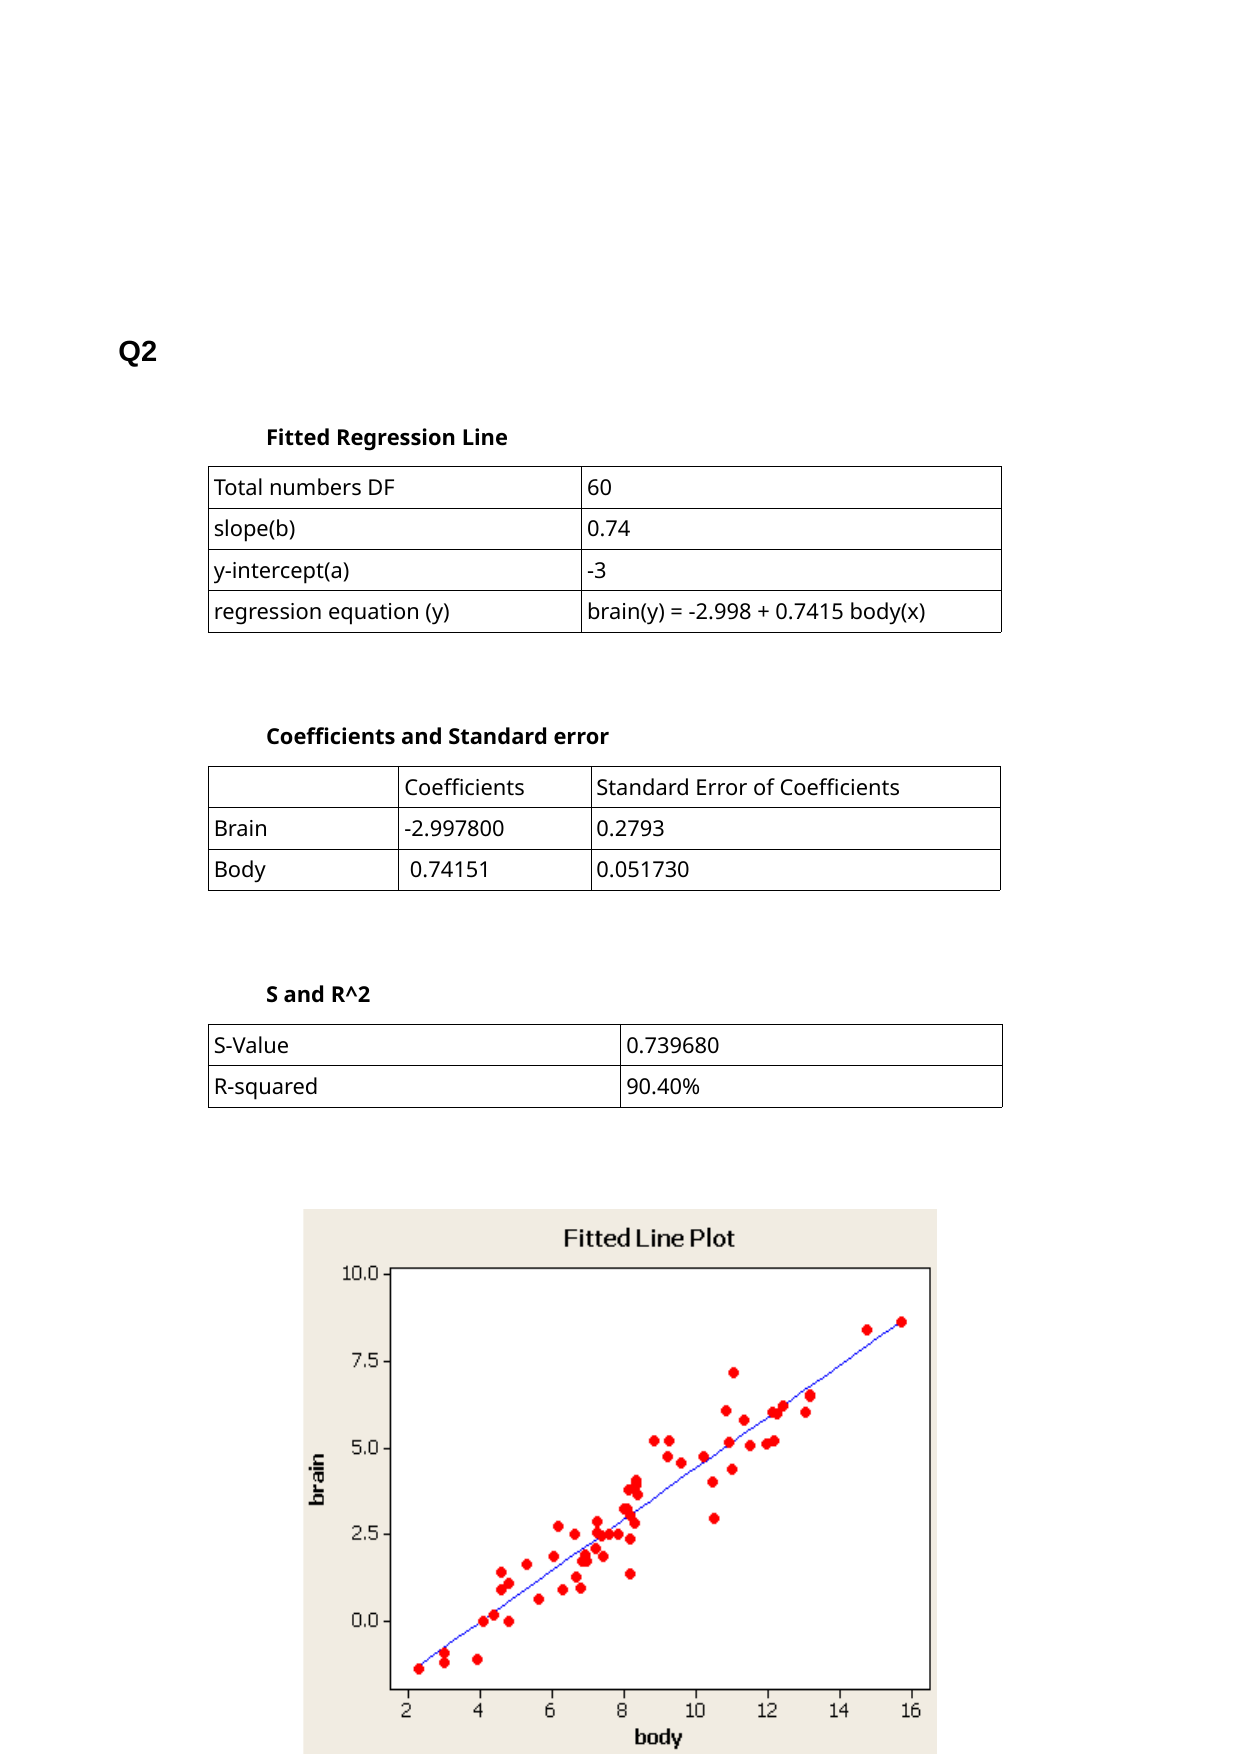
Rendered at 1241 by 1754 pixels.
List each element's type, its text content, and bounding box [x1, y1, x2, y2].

table_cell brain(y) = -2.998 + 0.7415 body(x) [582, 591, 1001, 632]
table_cell 0.74151 [399, 850, 591, 890]
table_cell -2.997800 [399, 808, 591, 848]
subtitle Q2 [118, 334, 1122, 368]
text Coefficients and Standard error [118, 721, 1122, 751]
table_header [209, 767, 398, 807]
table_cell 0.051730 [592, 850, 1000, 890]
table_header Total numbers DF [209, 467, 581, 507]
text Fitted Regression Line [118, 421, 1122, 451]
table_header 0.739680 [621, 1025, 1002, 1065]
table_cell 0.74 [582, 509, 1001, 549]
table_header 60 [582, 467, 1001, 507]
text S and R^2 [118, 979, 1122, 1009]
table_cell -3 [582, 550, 1001, 590]
table_cell R-squared [209, 1066, 620, 1107]
table_cell Body [209, 850, 398, 890]
table_header S-Value [209, 1025, 620, 1065]
table_cell 90.40% [621, 1066, 1002, 1107]
table_header Coefficients [399, 767, 591, 807]
table_cell regression equation (y) [209, 591, 581, 632]
table_cell slope(b) [209, 509, 581, 549]
picture [303, 1209, 937, 1754]
table_cell y-intercept(a) [209, 550, 581, 590]
table_cell Brain [209, 808, 398, 848]
table_cell 0.2793 [592, 808, 1000, 848]
table_header Standard Error of Coefficients [592, 767, 1000, 807]
